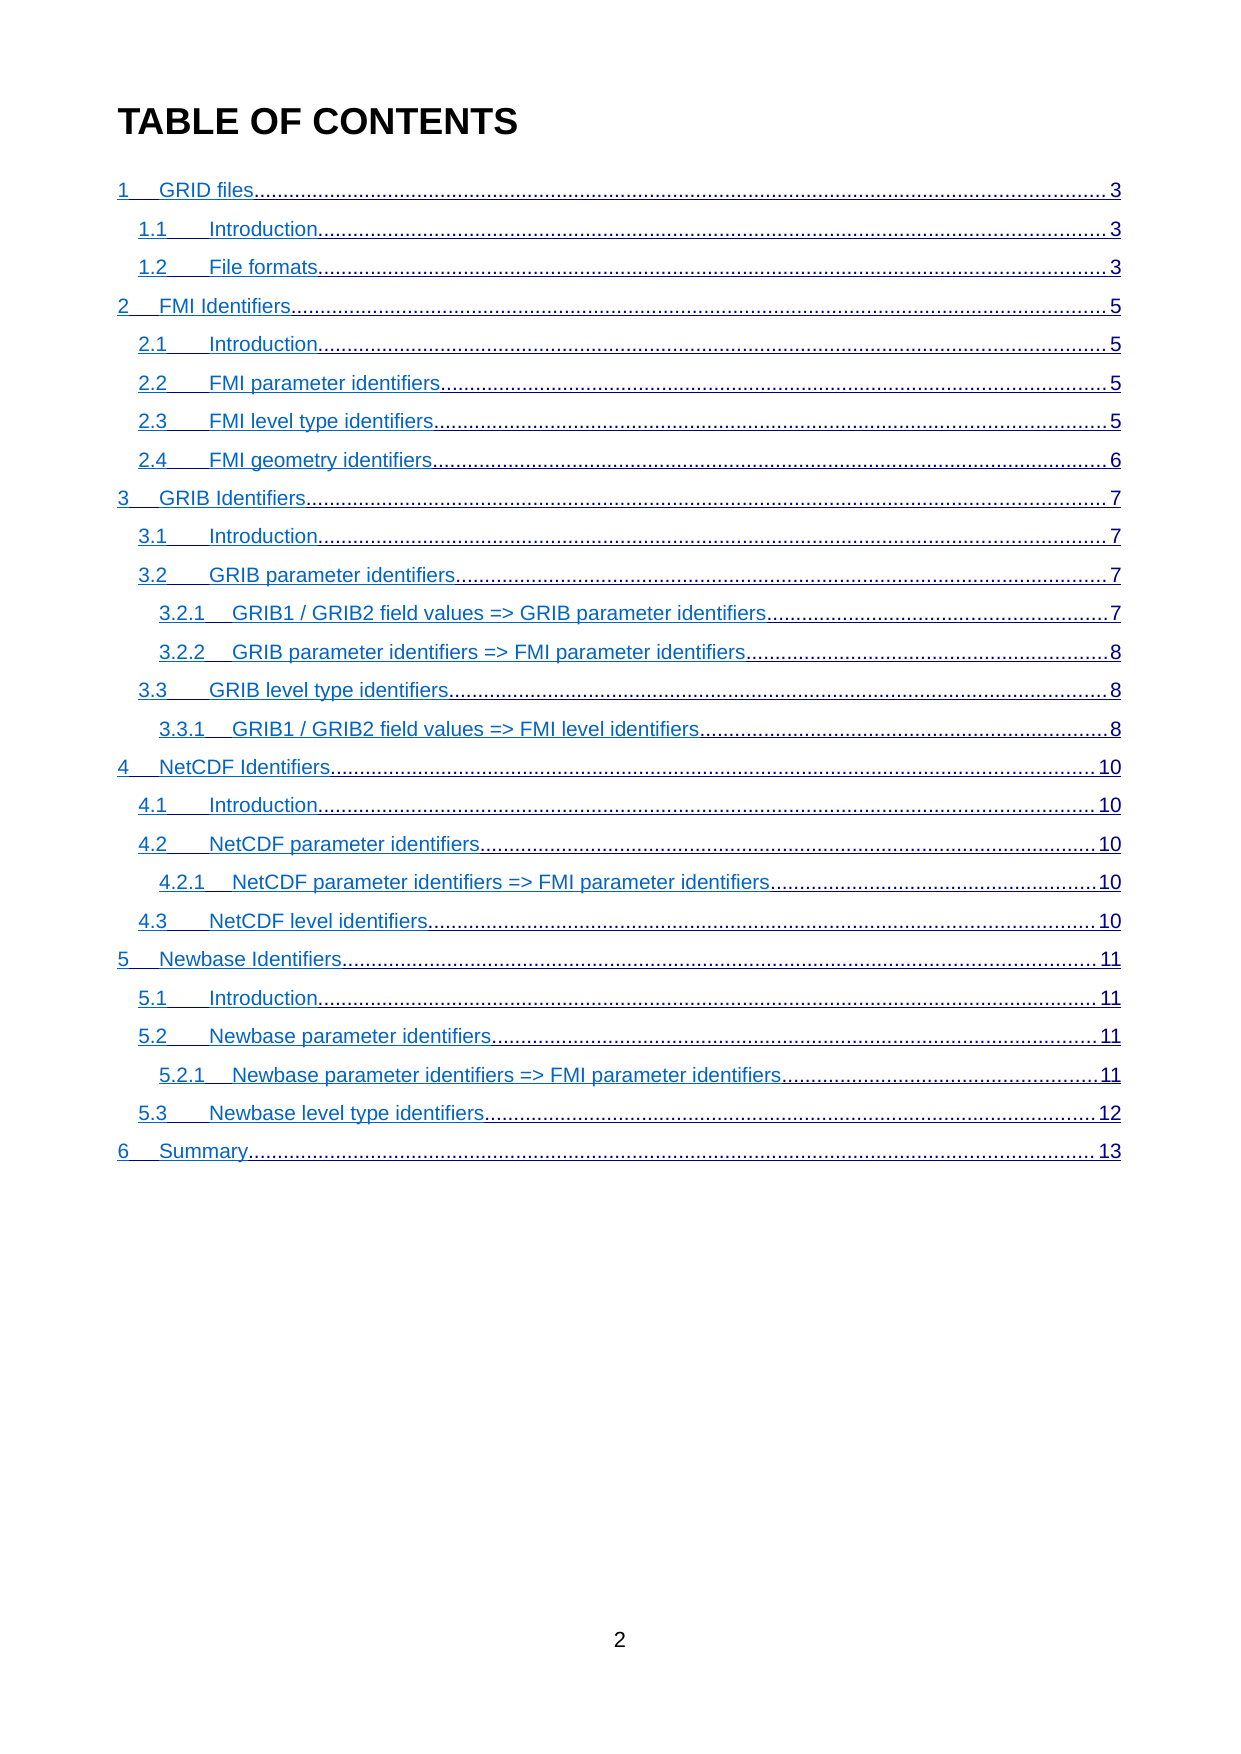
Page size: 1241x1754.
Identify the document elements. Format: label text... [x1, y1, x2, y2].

text 1.1 Introduction 3 [138, 214, 1122, 242]
text 3 GRIB Identifiers 7 [117, 483, 1122, 511]
text 2.2 FMI parameter identifiers 5 [138, 368, 1122, 396]
text 4.2.1 NetCDF parameter identifiers => FMI parameter identifiers 10 [159, 867, 1122, 896]
text 3.2 GRIB parameter identifiers 7 [138, 560, 1122, 588]
text 1 GRID files 3 [117, 176, 1122, 204]
text 2.4 FMI geometry identifiers 6 [138, 445, 1122, 473]
text 3.1 Introduction 7 [138, 522, 1122, 549]
text 5.2.1 Newbase parameter identifiers => FMI parameter identifiers 11 [159, 1060, 1122, 1088]
text 4.2 NetCDF parameter identifiers 10 [138, 829, 1122, 857]
text TABLE OF CONTENTS [117, 99, 1122, 142]
text 2.3 FMI level type identifiers 5 [138, 406, 1122, 434]
text 5 Newbase Identifiers 11 [117, 944, 1122, 972]
text 4 NetCDF Identifiers 10 [117, 752, 1122, 780]
text 1.2 File formats 3 [138, 252, 1122, 281]
text 3.3.1 GRIB1 / GRIB2 field values => FMI level identifiers 8 [159, 714, 1122, 742]
text 3.3 GRIB level type identifiers 8 [138, 675, 1122, 703]
text 6 Summary 13 [117, 1137, 1122, 1164]
text 5.1 Introduction 11 [138, 983, 1122, 1011]
text 2.1 Introduction 5 [138, 329, 1122, 357]
text 3.2.1 GRIB1 / GRIB2 field values => GRIB parameter identifiers 7 [159, 598, 1122, 626]
text 5.3 Newbase level type identifiers 12 [138, 1098, 1122, 1126]
text 2 FMI Identifiers 5 [117, 291, 1122, 319]
text 4.1 Introduction 10 [138, 791, 1122, 819]
text 5.2 Newbase parameter identifiers 11 [138, 1021, 1122, 1049]
text 3.2.2 GRIB parameter identifiers => FMI parameter identifiers 8 [159, 637, 1122, 665]
text 4.3 NetCDF level identifiers 10 [138, 906, 1122, 934]
